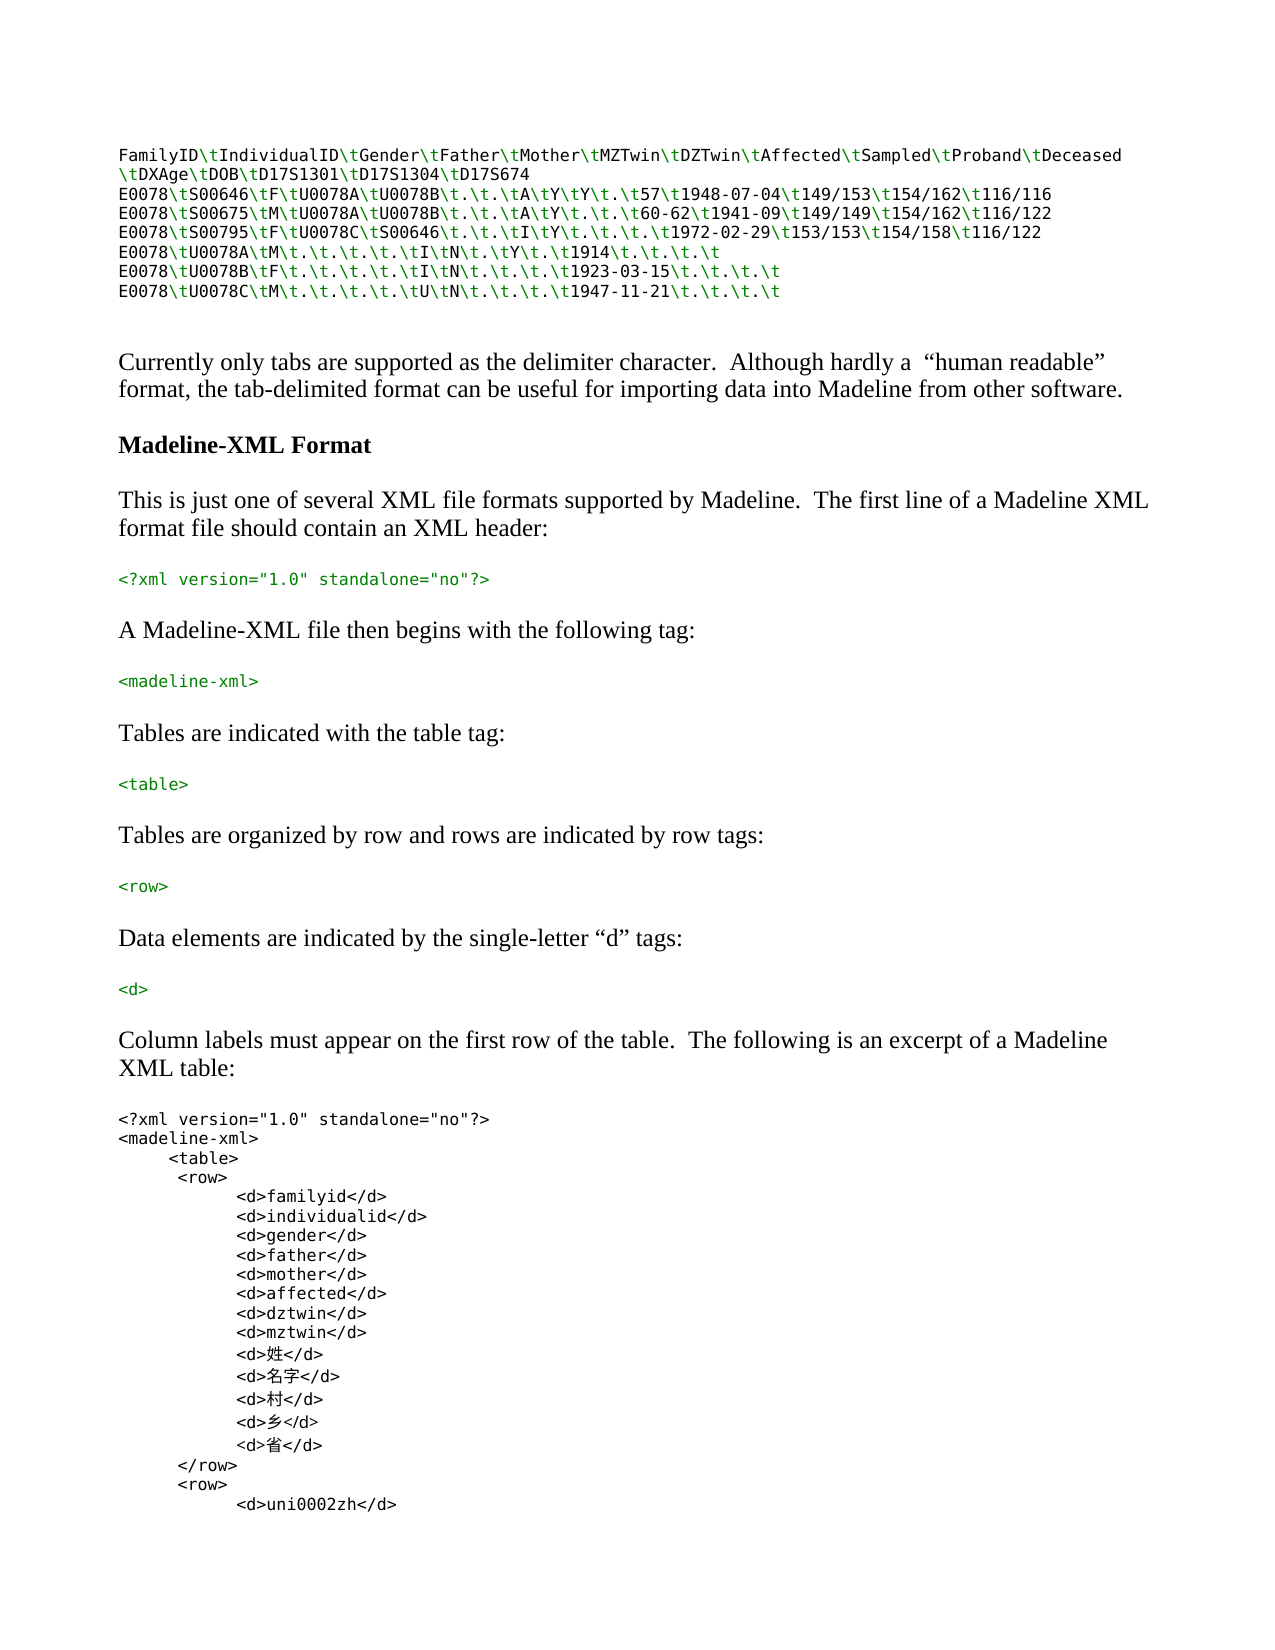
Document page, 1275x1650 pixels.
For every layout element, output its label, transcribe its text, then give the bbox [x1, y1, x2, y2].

text Tables are indicated with the table tag: [118, 719, 1157, 747]
text <d>gender</d> [118, 1226, 1157, 1245]
text This is just one of several XML file formats supported by Madeline. The first line of a Madeline XML format file should contain an XML header: [118, 486, 1157, 542]
text E0078\tU0078B\tF\t.\t.\t.\t.\tI\tN\t.\t.\t.\t1923-03-15\t.\t.\t.\t [118, 262, 1157, 281]
text E0078\tU0078C\tM\t.\t.\t.\t.\tU\tN\t.\t.\t.\t1947-11-21\t.\t.\t.\t [118, 281, 1157, 301]
text <row> [118, 1475, 1157, 1494]
text <d>姓</d> [118, 1342, 1157, 1365]
text <table> [118, 1148, 1157, 1168]
text <d>father</d> [118, 1245, 1157, 1265]
text E0078\tU0078A\tM\t.\t.\t.\t.\tI\tN\t.\tY\t.\t1914\t.\t.\t.\t [118, 243, 1157, 262]
text Tables are organized by row and rows are indicated by row tags: [118, 822, 1157, 849]
text <d>省</d> [118, 1433, 1157, 1456]
text <d>乡</d> [118, 1410, 1157, 1433]
text \tDXAge\tDOB\tD17S1301\tD17S1304\tD17S674 [118, 165, 1157, 184]
text <d>familyid</d> [118, 1187, 1157, 1207]
text Madeline-XML Format [118, 431, 1157, 459]
text <d>individualid</d> [118, 1207, 1157, 1226]
text <d>uni0002zh</d> [118, 1494, 1157, 1514]
text <?xml version="1.0" standalone="no"?> [118, 569, 1157, 589]
text <d>mztwin</d> [118, 1323, 1157, 1342]
text E0078\tS00675\tM\tU0078A\tU0078B\t.\t.\tA\tY\t.\t.\t60-62\t1941-09\t149/149\t154/162\t116/122 [118, 204, 1157, 223]
text <d>dztwin</d> [118, 1303, 1157, 1323]
text <row> [118, 1168, 1157, 1187]
text <d> [118, 979, 1157, 999]
text E0078\tS00795\tF\tU0078C\tS00646\t.\t.\tI\tY\t.\t.\t.\t1972-02-29\t153/153\t154/158\t116/122 [118, 223, 1157, 243]
text A Madeline-XML file then begins with the following tag: [118, 617, 1157, 644]
text <madeline-xml> [118, 1129, 1157, 1148]
text <d>affected</d> [118, 1284, 1157, 1303]
text <?xml version="1.0" standalone="no"?> [118, 1110, 1157, 1129]
text <table> [118, 774, 1157, 794]
text Column labels must appear on the first row of the table. The following is an excerpt of a Madeline XML table: [118, 1027, 1157, 1082]
text <madeline-xml> [118, 672, 1157, 691]
text <row> [118, 877, 1157, 896]
text Data elements are indicated by the single-letter “d” tags: [118, 924, 1157, 952]
text E0078\tS00646\tF\tU0078A\tU0078B\t.\t.\tA\tY\tY\t.\t57\t1948-07-04\t149/153\t154/162\t116/116 [118, 184, 1157, 204]
text Currently only tabs are supported as the delimiter character. Although hardly a “human readable” format, the tab-delimited format can be useful for importing data into Madeline from other software. [118, 348, 1157, 403]
text </row> [118, 1456, 1157, 1475]
text <d>名字</d> [118, 1365, 1157, 1388]
text <d>mother</d> [118, 1265, 1157, 1284]
text FamilyID\tIndividualID\tGender\tFather\tMother\tMZTwin\tDZTwin\tAffected\tSampled\tProband\tDeceased [118, 146, 1157, 165]
text <d>村</d> [118, 1388, 1157, 1410]
